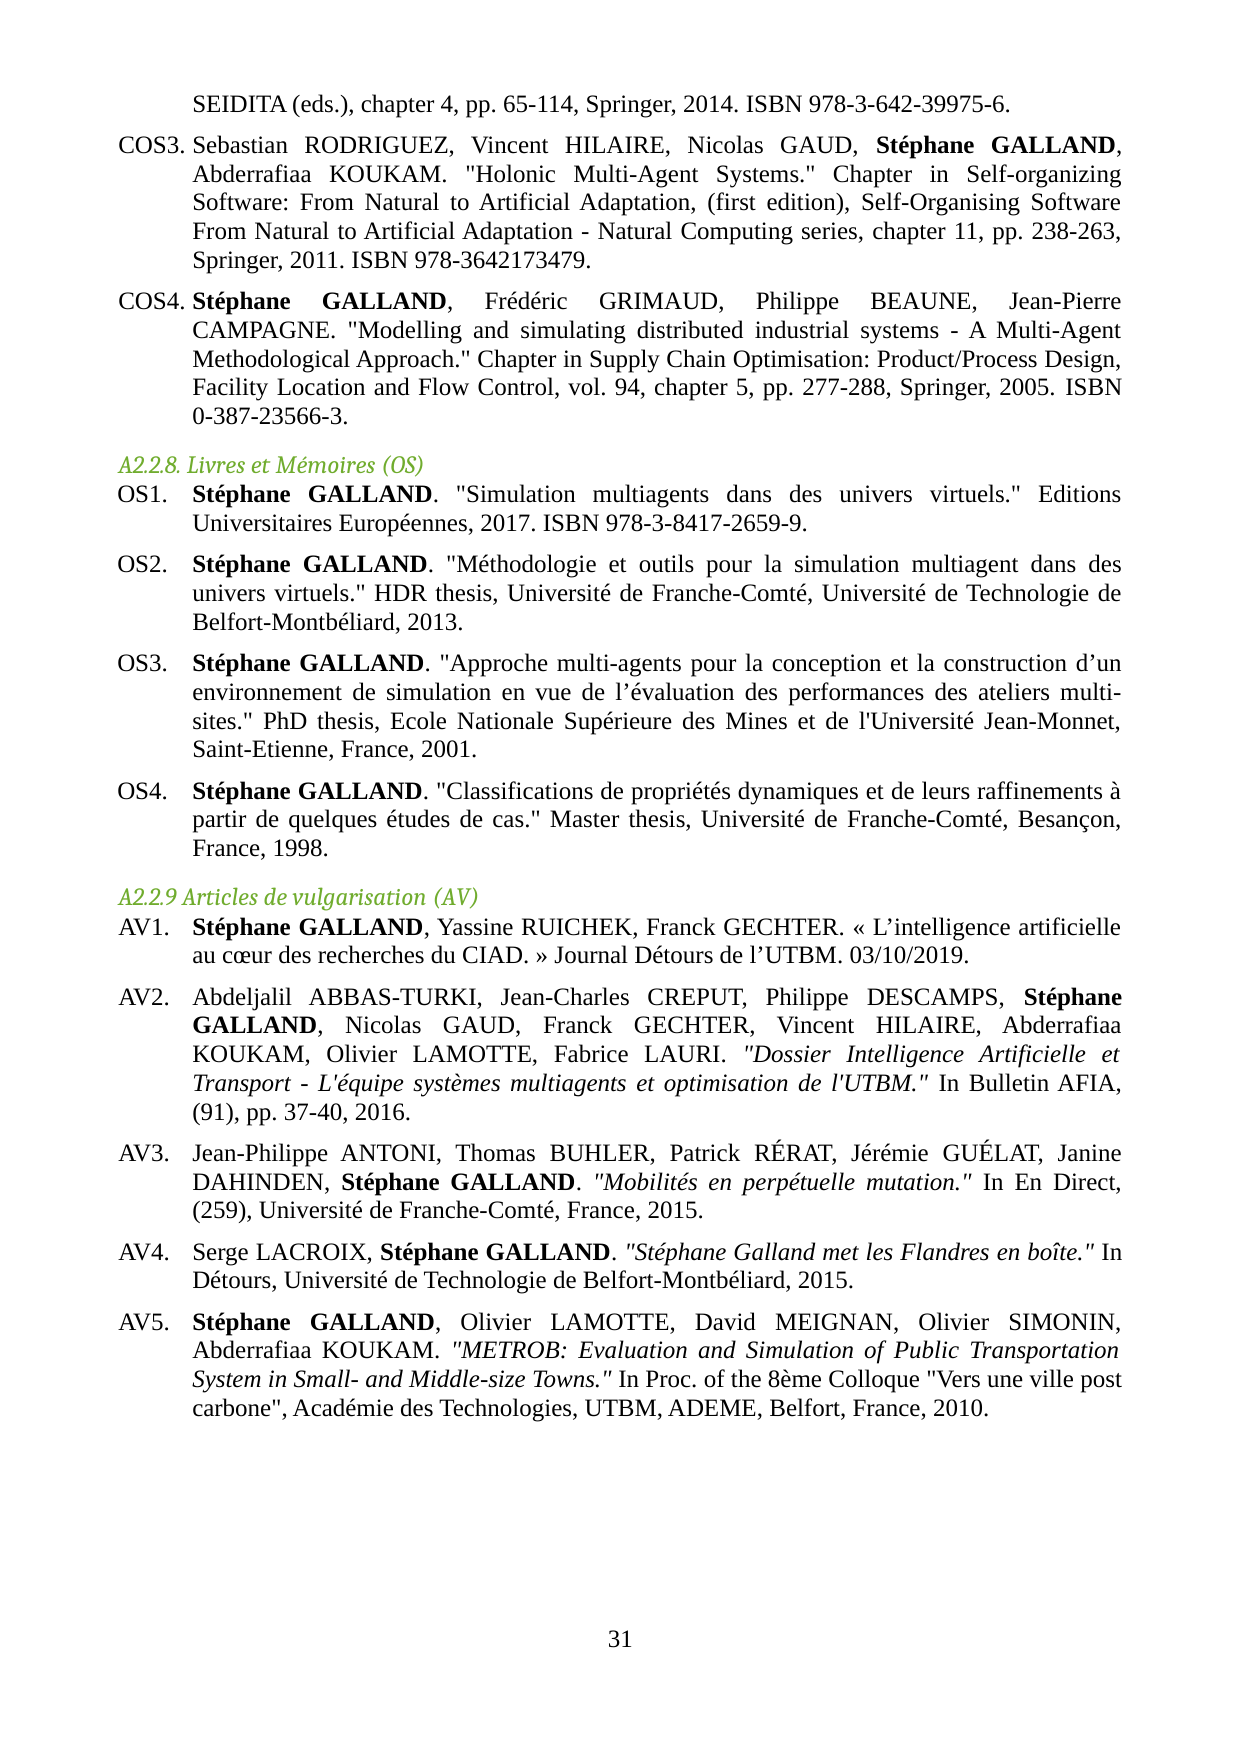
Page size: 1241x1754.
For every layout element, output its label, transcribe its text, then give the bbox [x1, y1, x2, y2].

list Stéphane GALLAND, Yassine RUICHEK, Franck GECHTER. « L’intelligence artificielle au cœur des recherches du CIAD. » Journal Détours de l’UTBM. 03/10/2019. [118, 912, 1122, 969]
list Sebastian RODRIGUEZ, Vincent HILAIRE, Nicolas GAUD, Stéphane GALLAND, Abderrafiaa KOUKAM. "Holonic Multi-Agent Systems." Chapter in Self-organizing Software: From Natural to Artificial Adaptation, (first edition), Self-Organising Software From Natural to Artificial Adaptation - Natural Computing series, chapter 11, pp. 238-263, Springer, 2011. ISBN 978-3642173479. [118, 130, 1122, 274]
list SEIDITA (eds.), chapter 4, pp. 65-114, Springer, 2014. ISBN 978-3-642-39975-6. [118, 89, 1122, 117]
list Abdeljalil ABBAS-TURKI, Jean-Charles CREPUT, Philippe DESCAMPS, Stéphane GALLAND, Nicolas GAUD, Franck GECHTER, Vincent HILAIRE, Abderrafiaa KOUKAM, Olivier LAMOTTE, Fabrice LAURI. "Dossier Intelligence Artificielle et Transport - L'équipe systèmes multiagents et optimisation de l'UTBM." In Bulletin AFIA, (91), pp. 37-40, 2016. [118, 982, 1122, 1125]
list Jean-Philippe ANTONI, Thomas BUHLER, Patrick RÉRAT, Jérémie GUÉLAT, Janine DAHINDEN, Stéphane GALLAND. "Mobilités en perpétuelle mutation." In En Direct, (259), Université de Franche-Comté, France, 2015. [118, 1138, 1122, 1224]
list Stéphane GALLAND. "Approche multi-agents pour la conception et la construction d’un environnement de simulation en vue de l’évaluation des performances des ateliers multi-sites." PhD thesis, Ecole Nationale Supérieure des Mines et de l'Université Jean-Monnet, Saint-Etienne, France, 2001. [117, 648, 1122, 763]
list Serge LACROIX, Stéphane GALLAND. "Stéphane Galland met les Flandres en boîte." In Détours, Université de Technologie de Belfort-Montbéliard, 2015. [118, 1237, 1122, 1294]
list Stéphane GALLAND, Olivier LAMOTTE, David MEIGNAN, Olivier SIMONIN, Abderrafiaa KOUKAM. "METROB: Evaluation and Simulation of Public Transportation System in Small- and Middle-size Towns." In Proc. of the 8ème Colloque "Vers une ville post carbone", Académie des Technologies, UTBM, ADEME, Belfort, France, 2010. [118, 1307, 1122, 1422]
list Stéphane GALLAND, Frédéric GRIMAUD, Philippe BEAUNE, Jean-Pierre CAMPAGNE. "Modelling and simulating distributed industrial systems - A Multi-Agent Methodological Approach." Chapter in Supply Chain Optimisation: Product/Process Design, Facility Location and Flow Control, vol. 94, chapter 5, pp. 277-288, Springer, 2005. ISBN 0-387-23566-3. [118, 286, 1122, 430]
list Stéphane GALLAND. "Simulation multiagents dans des univers virtuels." Editions Universitaires Européennes, 2017. ISBN 978-3-8417-2659-9. [117, 479, 1122, 537]
list Stéphane GALLAND. "Méthodologie et outils pour la simulation multiagent dans des univers virtuels." HDR thesis, Université de Franche-Comté, Université de Technologie de Belfort-Montbéliard, 2013. [117, 549, 1122, 636]
list Stéphane GALLAND. "Classifications de propriétés dynamiques et de leurs raffinements à partir de quelques études de cas." Master thesis, Université de Franche-Comté, Besançon, France, 1998. [117, 776, 1122, 862]
subtitle A2.2.9 Articles de vulgarisation (AV) [118, 883, 1122, 912]
subtitle A2.2.8. Livres et Mémoires (OS) [118, 451, 1122, 479]
